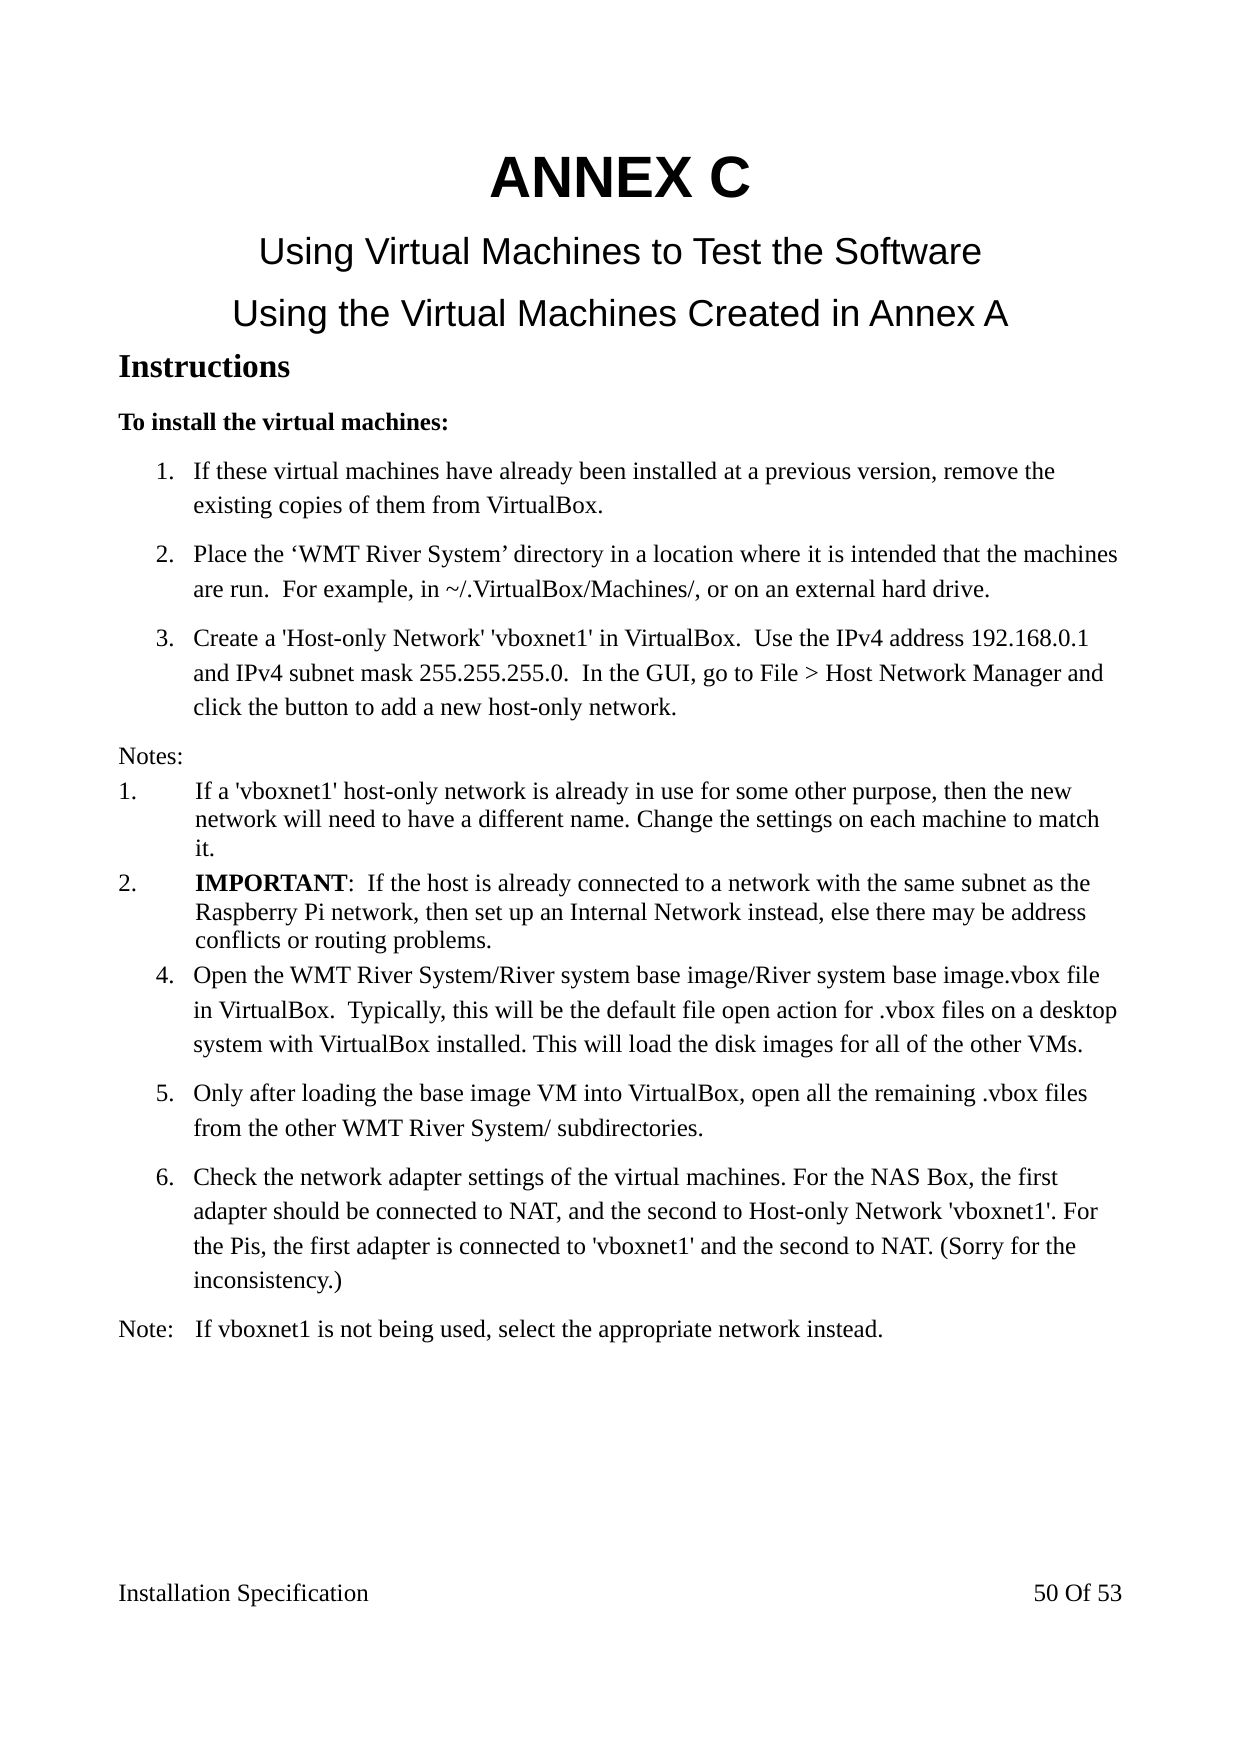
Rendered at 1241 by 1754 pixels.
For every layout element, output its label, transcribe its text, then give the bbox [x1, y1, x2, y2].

list Open the WMT River System/River system base image/River system base image.vbox file in VirtualBox. Typically, this will be the default file open action for .vbox files on a desktop system with VirtualBox installed. This will load the disk images for all of the other VMs. [156, 960, 1122, 1058]
text 1. If a 'vboxnet1' host-only network is already in use for some other purpose, then the new network will need to have a different name. Change the settings on each machine to match it. [118, 776, 1122, 862]
subtitle Using the Virtual Machines Created in Annex A [118, 291, 1122, 334]
list If these virtual machines have already been installed at a previous version, remove the existing copies of them from VirtualBox. [156, 456, 1122, 519]
text Notes: [118, 741, 1122, 770]
text 2. IMPORTANT: If the host is already connected to a network with the same subnet as the Raspberry Pi network, then set up an Internal Network instead, else there may be address conflicts or routing problems. [118, 868, 1122, 954]
subtitle Using Virtual Machines to Test the Software [118, 229, 1122, 272]
text Instructions [118, 346, 1122, 385]
list Check the network adapter settings of the virtual machines. For the NAS Box, the first adapter should be connected to NAT, and the second to Host-only Network 'vboxnet1'. For the Pis, the first adapter is connected to 'vboxnet1' and the second to NAT. (Sorry for the inconsistency.) [156, 1162, 1122, 1294]
text Note: If vboxnet1 is not being used, select the appropriate network instead. [118, 1314, 1122, 1343]
text To install the virtual machines: [118, 407, 1122, 436]
list Create a 'Host-only Network' 'vboxnet1' in VirtualBox. Use the IPv4 address 192.168.0.1 and IPv4 subnet mask 255.255.255.0. In the GUI, go to File > Host Network Manager and click the button to add a new host-only network. [156, 623, 1122, 721]
list Place the ‘WMT River System’ directory in a location where it is intended that the machines are run. For example, in ~/.VirtualBox/Machines/, or on an external hard drive. [156, 539, 1122, 603]
list Only after loading the base image VM into VirtualBox, open all the remaining .vbox files from the other WMT River System/ subdirectories. [156, 1078, 1122, 1141]
title ANNEX C [118, 143, 1122, 210]
